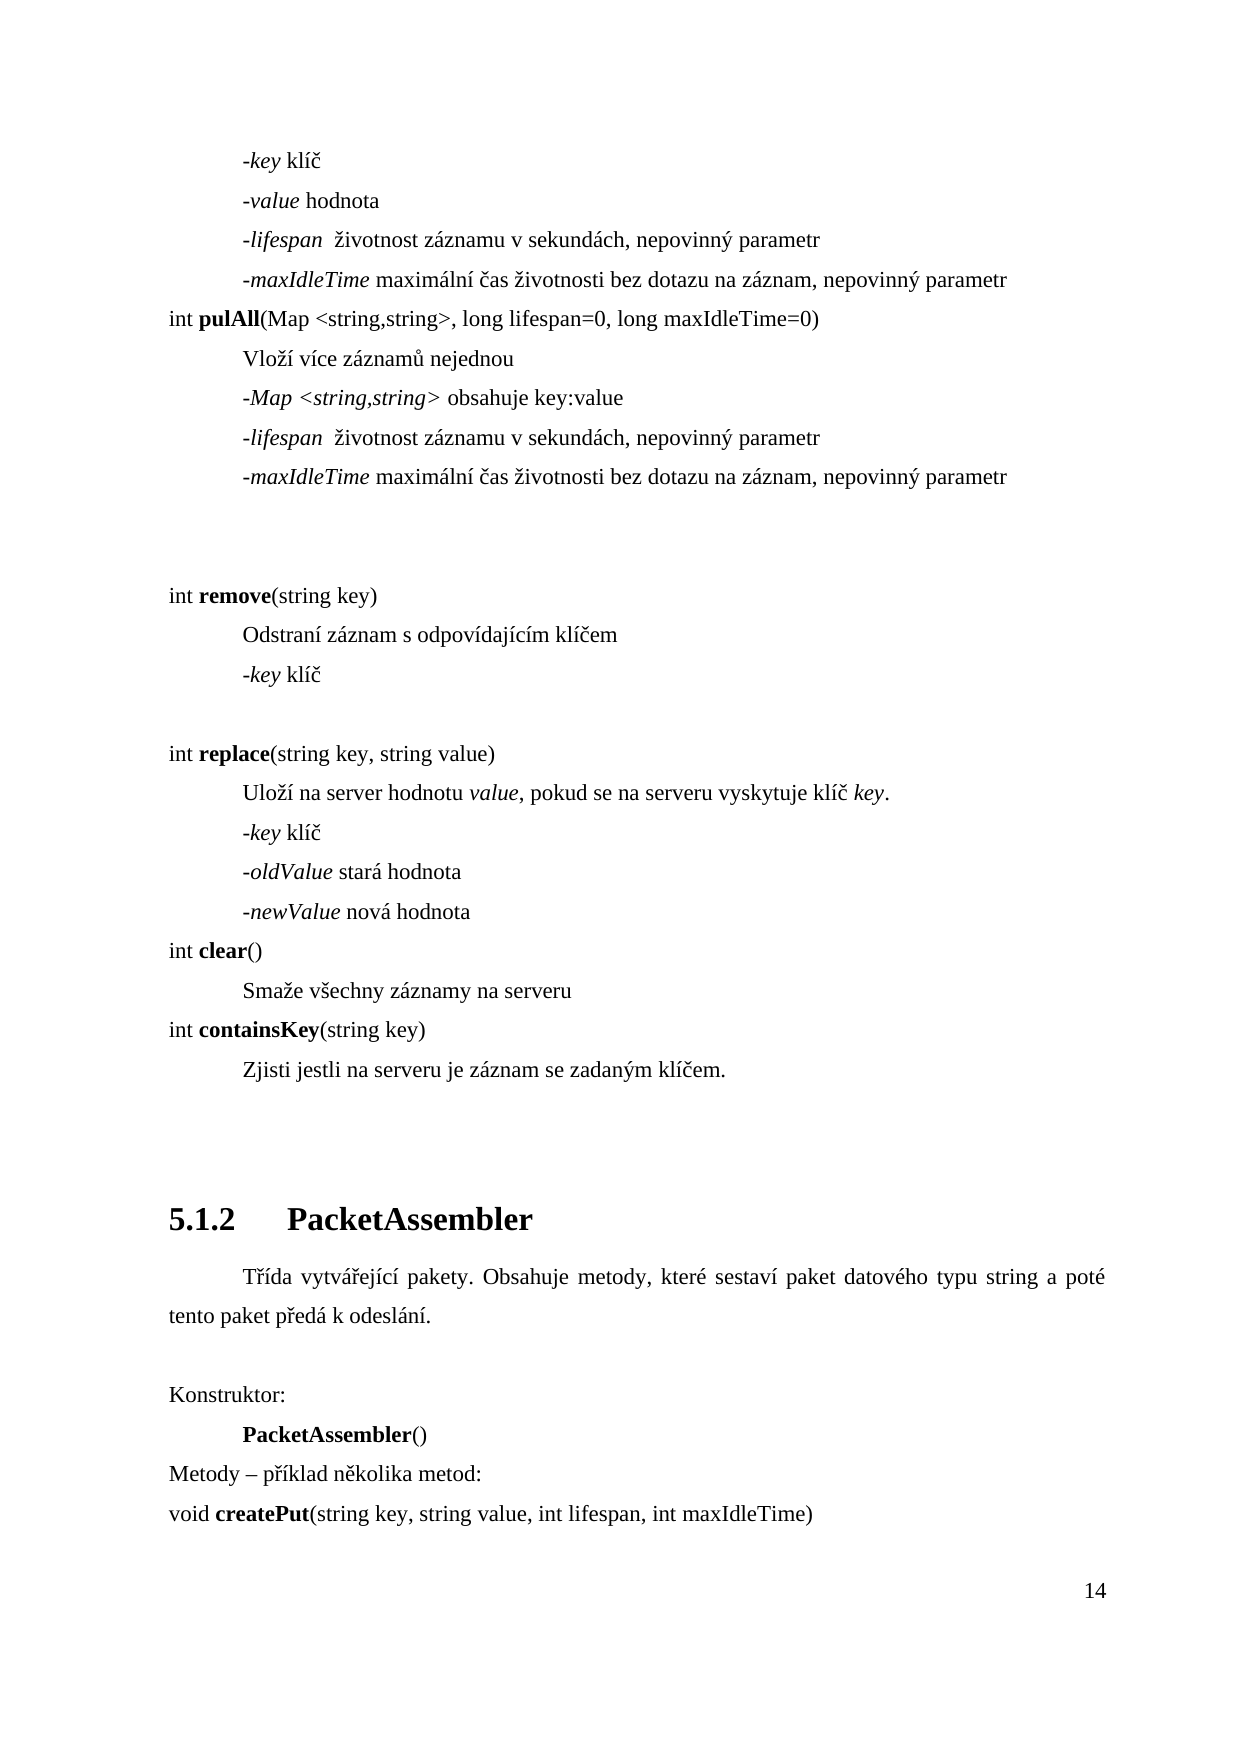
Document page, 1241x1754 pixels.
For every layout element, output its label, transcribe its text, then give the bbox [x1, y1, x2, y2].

text PacketAssembler() [169, 1421, 1106, 1447]
text Metody – příklad několika metod: [169, 1460, 1106, 1487]
text Uloží na server hodnotu value, pokud se na serveru vyskytuje klíč key. [169, 779, 1106, 806]
text -key klíč [169, 148, 1106, 174]
text Vloží více záznamů nejednou [169, 345, 1106, 371]
text Smaže všechny záznamy na serveru [169, 977, 1106, 1003]
text -maxIdleTime maximální čas životnosti bez dotazu na záznam, nepovinný parametr [169, 463, 1106, 490]
text Třída vytvářející pakety. Obsahuje metody, které sestaví paket datového typu string a poté tento paket předá k odeslání. [169, 1263, 1106, 1329]
text -lifespan životnost záznamu v sekundách, nepovinný parametr [169, 424, 1106, 450]
text -newValue nová hodnota [169, 898, 1106, 924]
text -oldValue stará hodnota [169, 858, 1106, 884]
text int remove(string key) [169, 582, 1106, 608]
text Konstruktor: [169, 1381, 1106, 1408]
text -Map <string,string> obsahuje key:value [169, 384, 1106, 411]
text -maxIdleTime maximální čas životnosti bez dotazu na záznam, nepovinný parametr [169, 266, 1106, 292]
text int replace(string key, string value) [169, 740, 1106, 766]
subtitle PacketAssembler [169, 1199, 1106, 1237]
text -key klíč [169, 819, 1106, 845]
text int containsKey(string key) [169, 1016, 1106, 1042]
text void createPut(string key, string value, int lifespan, int maxIdleTime) [169, 1500, 1106, 1526]
text Odstraní záznam s odpovídajícím klíčem [169, 621, 1106, 648]
text Zjisti jestli na serveru je záznam se zadaným klíčem. [169, 1056, 1106, 1082]
text int pulAll(Map <string,string>, long lifespan=0, long maxIdleTime=0) [169, 306, 1106, 332]
text -lifespan životnost záznamu v sekundách, nepovinný parametr [169, 227, 1106, 253]
text -key klíč [169, 661, 1106, 687]
text -value hodnota [169, 187, 1106, 213]
text int clear() [169, 937, 1106, 963]
